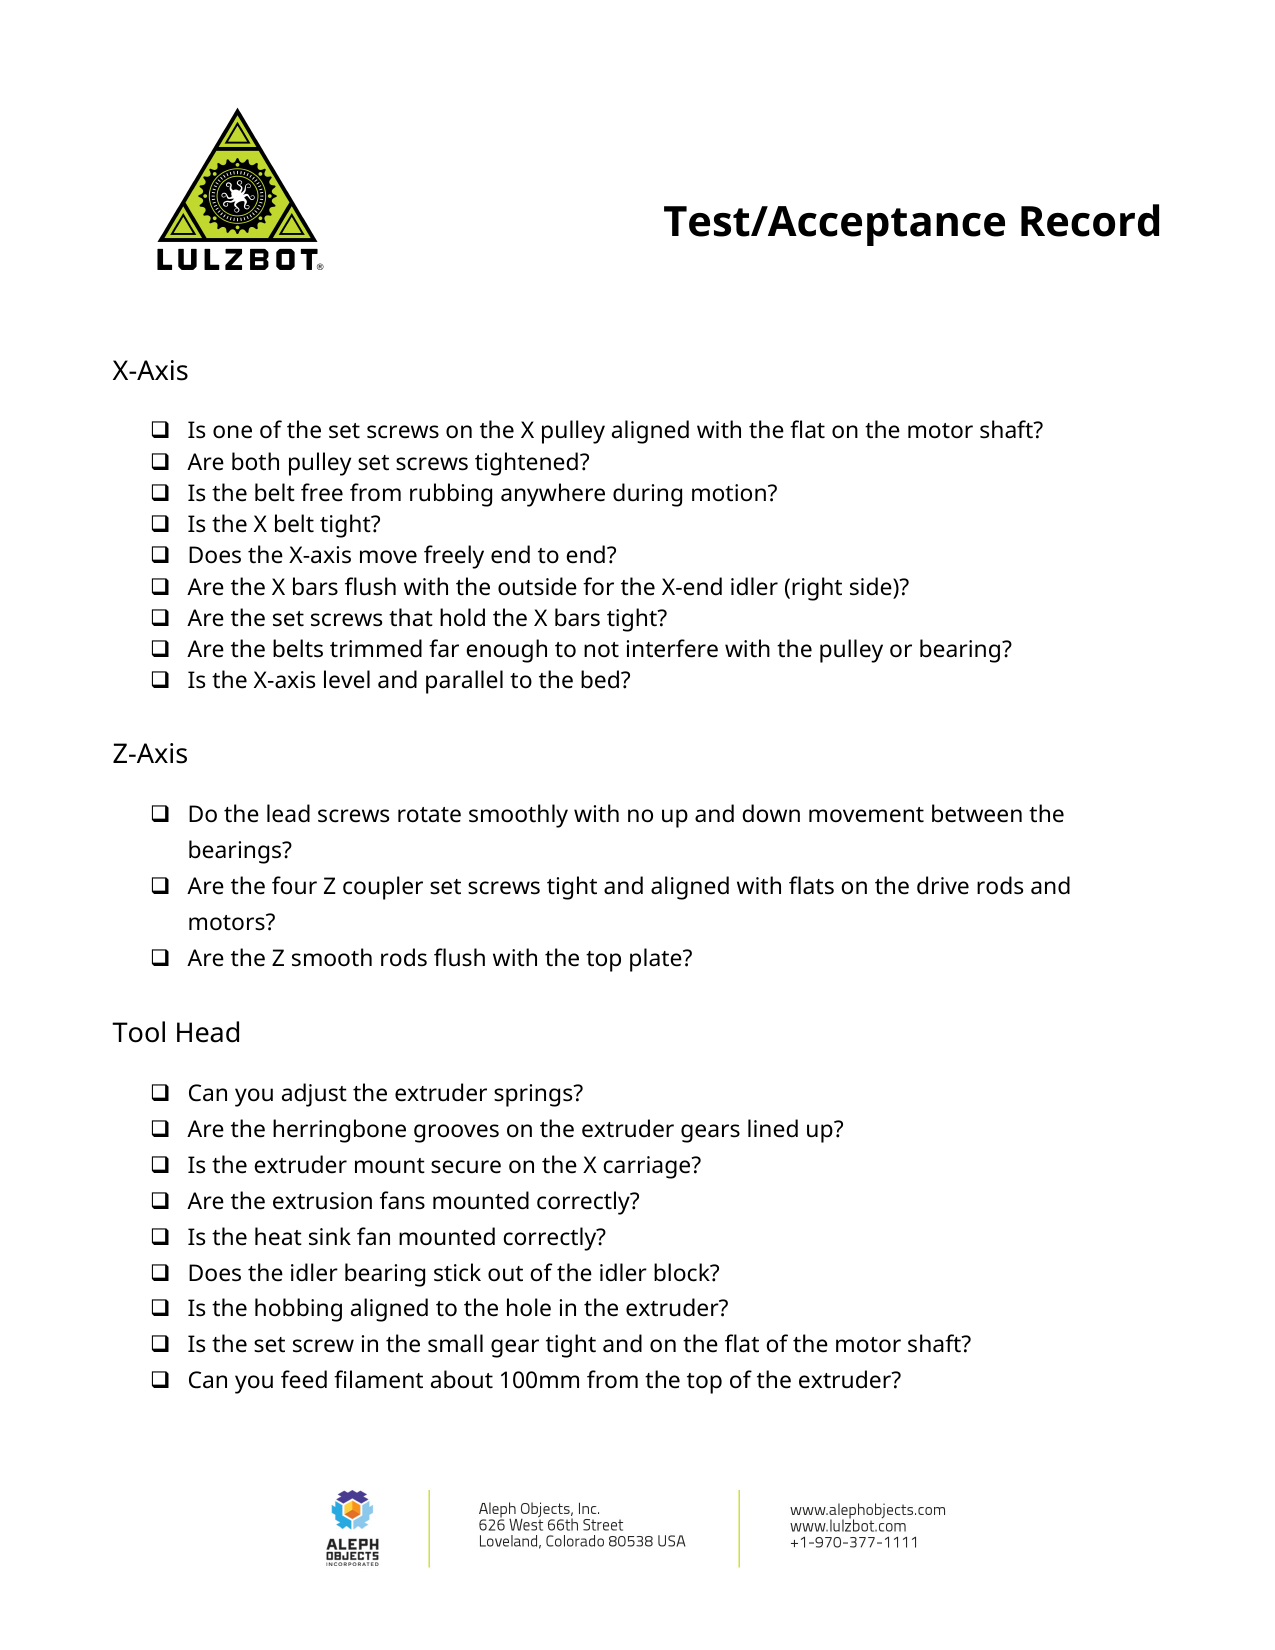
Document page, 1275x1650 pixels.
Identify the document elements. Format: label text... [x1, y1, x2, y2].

list Are the X bars flush with the outside for the X-end idler (right side)? [150, 571, 1162, 602]
text Tool Head [112, 1013, 1162, 1050]
list Can you feed filament about 100mm from the top of the extruder? [150, 1364, 1162, 1396]
list Is one of the set screws on the X pulley aligned with the flat on the motor shaft? [150, 414, 1162, 446]
list Are the four Z coupler set screws tight and aligned with flats on the drive rods and motors? [150, 870, 1162, 937]
list Is the belt free from rubbing anywhere during motion? [150, 477, 1162, 508]
list Are the set screws that hold the X bars tight? [150, 602, 1162, 633]
picture [146, 96, 335, 286]
list Is the heat sink fan mounted correctly? [150, 1221, 1162, 1252]
list Are the belts trimmed far enough to not interfere with the pulley or bearing? [150, 633, 1162, 664]
list Are the extrusion fans mounted correctly? [150, 1184, 1162, 1216]
list Does the X-axis move freely end to end? [150, 539, 1162, 571]
picture [0, 1452, 1275, 1603]
list Does the idler bearing stick out of the idler block? [150, 1256, 1162, 1288]
list Is the extruder mount secure on the X carriage? [150, 1149, 1162, 1180]
list Is the X belt tight? [150, 508, 1162, 539]
list Are the Z smooth rods flush with the top plate? [150, 942, 1162, 973]
text X-Axis [112, 351, 1162, 388]
list Are both pulley set screws tightened? [150, 446, 1162, 477]
list Do the lead screws rotate smoothly with no up and down movement between the bearings? [150, 798, 1162, 865]
list Can you adjust the extruder springs? [150, 1077, 1162, 1108]
list Is the X-axis level and parallel to the bed? [150, 664, 1162, 696]
list Is the set screw in the small gear tight and on the flat of the motor shaft? [150, 1328, 1162, 1359]
text Z-Axis [112, 735, 1162, 772]
list Is the hobbing aligned to the hole in the extruder? [150, 1292, 1162, 1324]
list Are the herringbone grooves on the extruder gears lined up? [150, 1113, 1162, 1144]
